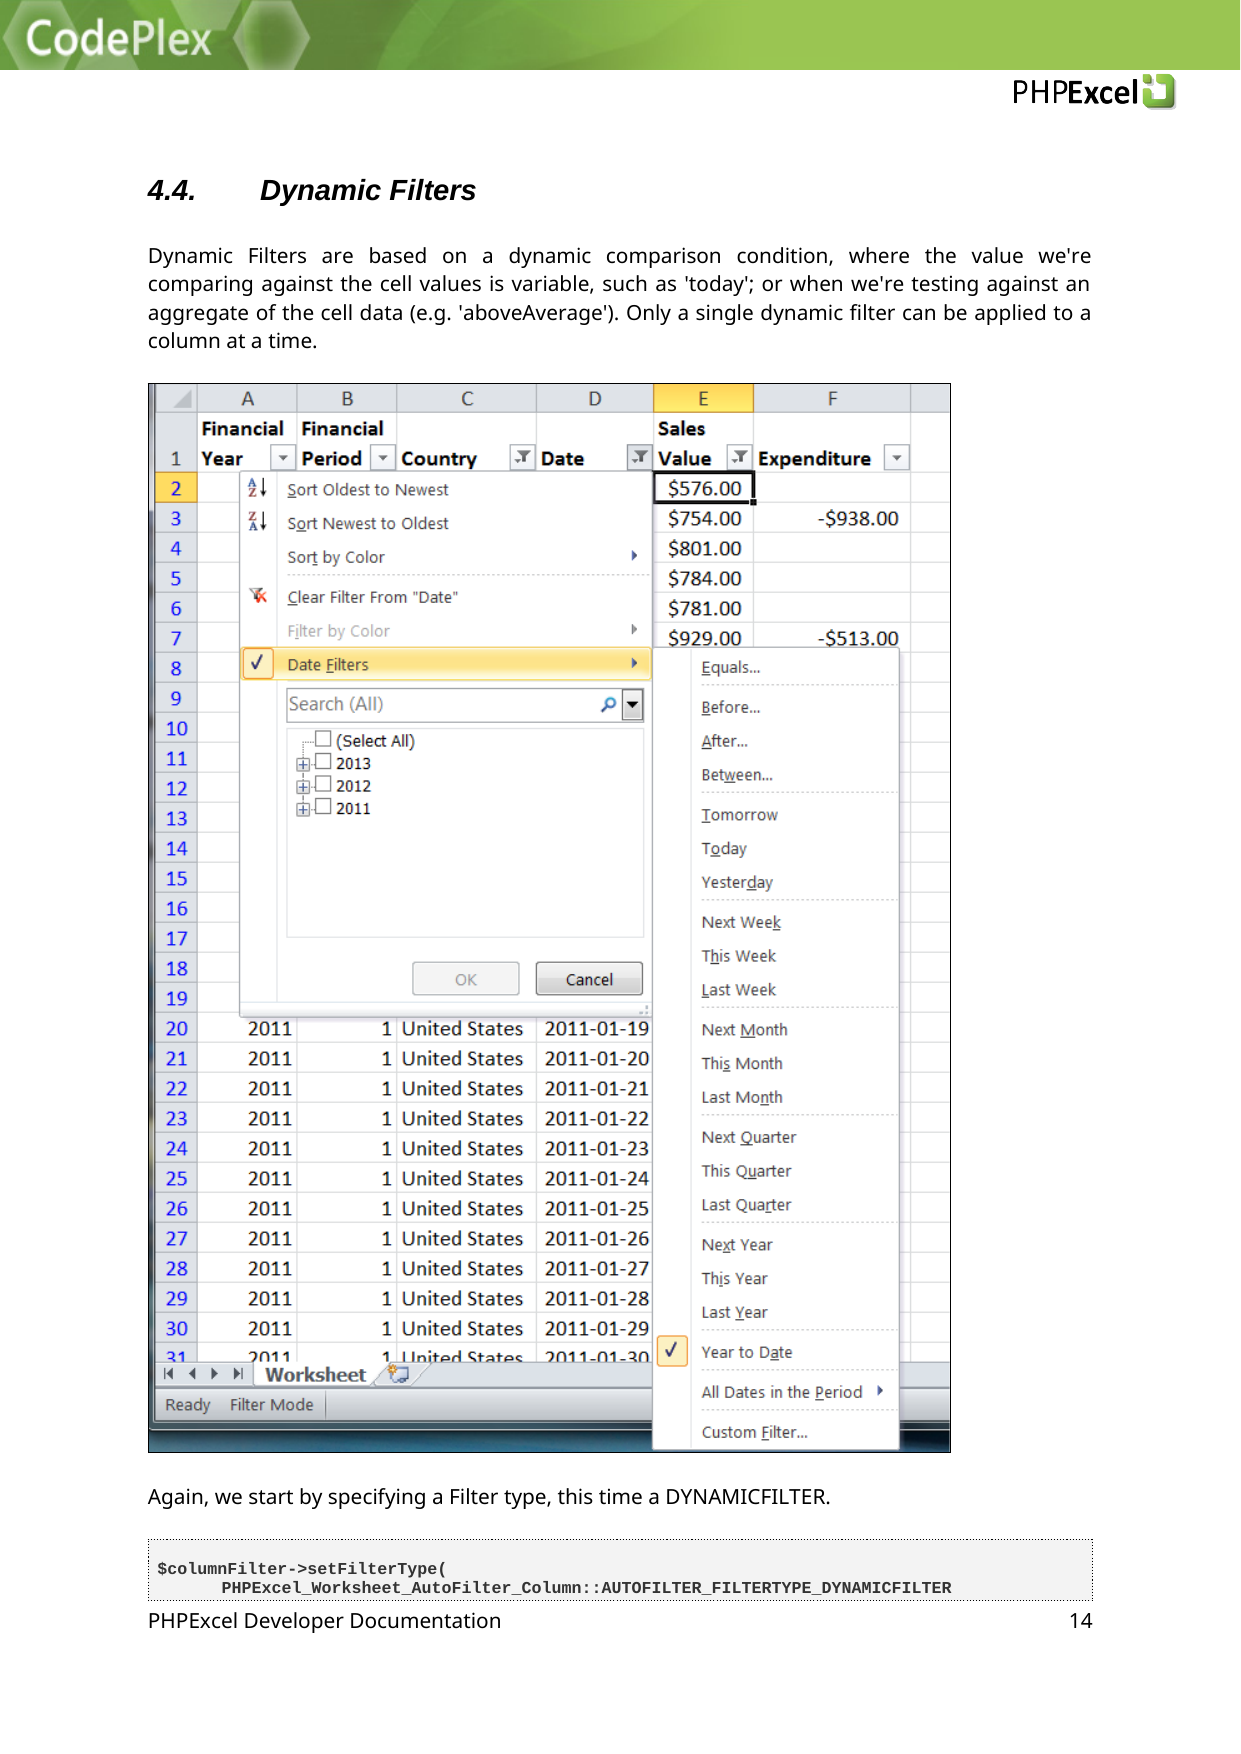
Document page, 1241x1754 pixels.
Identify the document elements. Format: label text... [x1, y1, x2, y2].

text $columnFilter->setFilterType( [148, 1557, 1093, 1576]
subtitle Dynamic Filters [148, 173, 1093, 206]
text PHPExcel_Worksheet_AutoFilter_Column::AUTOFILTER_FILTERTYPE_DYNAMICFILTER [148, 1576, 1093, 1601]
text Dynamic Filters are based on a dynamic comparison condition, where the value we're comparing against the cell values is variable, such as 'today'; or when we're testing against an aggregate of the cell data (e.g. 'aboveAverage'). Only a single dynamic filter can be applied to a column at a time. [148, 241, 1093, 354]
text Again, we start by specifying a Filter type, this time a DYNAMICFILTER. [148, 1482, 1093, 1510]
